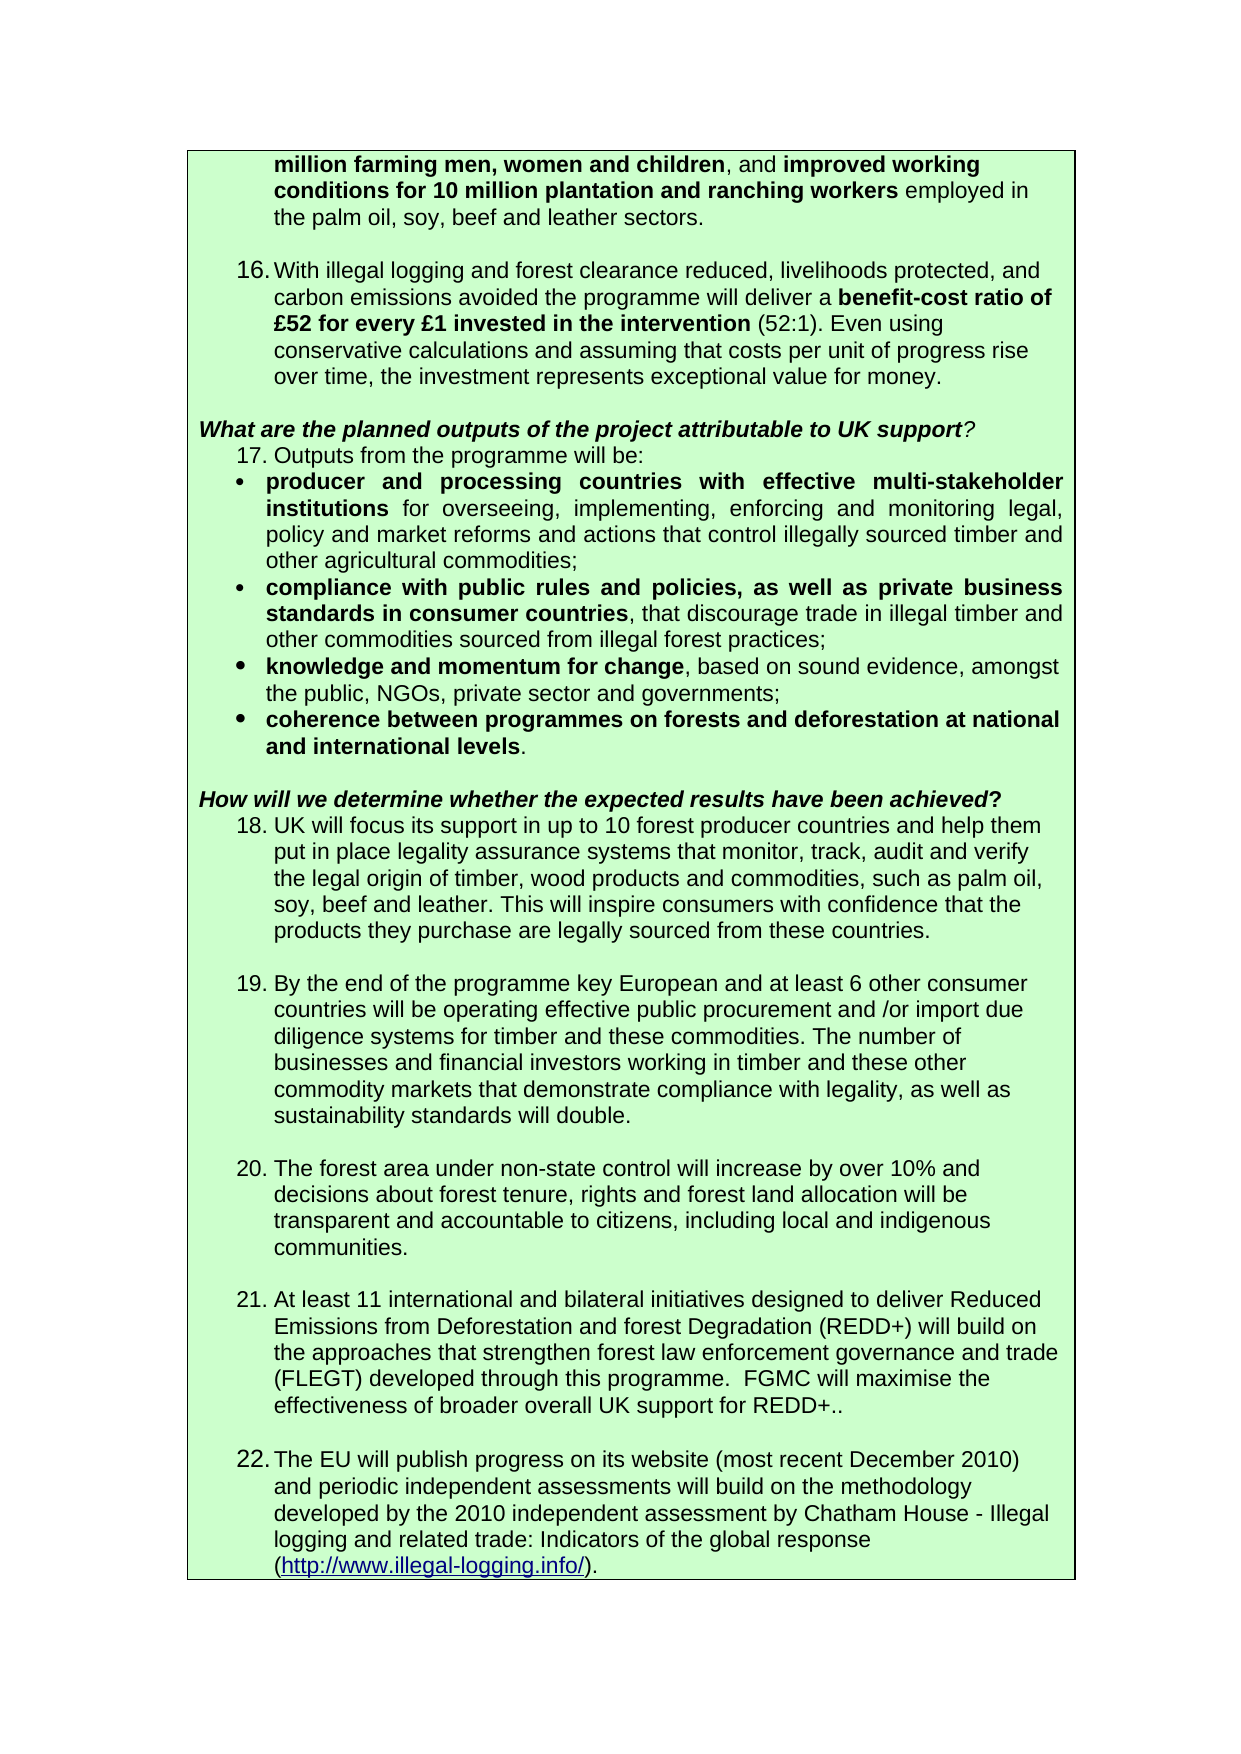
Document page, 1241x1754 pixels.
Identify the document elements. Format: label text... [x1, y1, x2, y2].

table_cell What will change as a result of our support? The ten-year programme will contribute to a global effort that will help protect up to 39 million hectares of forest over the next 25 years and contribute to the greater sustainability of food production. By reducing deforestation and degradation the programme will contribute to efforts that avoid emissions of up to 33 billion MT CO2e at the very low cost of under £2 a carbon tonne (the current European price being £13). Timber that is legally logged in accordance with national laws will increase forest taxes providing up to £13 billion of revenue to cash-strapped exchequers in developing countries. The programme will help protect the livelihoods of tens of millions of poor people dependent on forests for their livelihoods by reducing illegal logging. It will give them a greater say in what happens to their forests and reduce the likelihood of conflict over forest tenure. Clear and secure forest tenure can enable forest dependent communities to double their incomes. Similarly improved legislation, and monitoring of legal compliance with respect to other commodities, will lead to increases in incomes for 50 million farming men, women and children, and improved working conditions for 10 million plantation and ranching workers employed in the palm oil, soy, beef and leather sectors. With illegal logging and forest clearance reduced, livelihoods protected, and carbon emissions avoided the programme will deliver a benefit-cost ratio of £52 for every £1 invested in the intervention (52:1). Even using conservative calculations and assuming that costs per unit of progress rise over time, the investment represents exceptional value for money. What are the planned outputs of the project attributable to UK support? Outputs from the programme will be: producer and processing countries with effective multi-stakeholder institutions for overseeing, implementing, enforcing and monitoring legal, policy and market reforms and actions that control illegally sourced timber and other agricultural commodities; compliance with public rules and policies, as well as private business standards in consumer countries, that discourage trade in illegal timber and other commodities sourced from illegal forest practices; knowledge and momentum for change, based on sound evidence, amongst the public, NGOs, private sector and governments; coherence between programmes on forests and deforestation at national and international levels. How will we determine whether the expected results have been achieved? UK will focus its support in up to 10 forest producer countries and help them put in place legality assurance systems that monitor, track, audit and verify the legal origin of timber, wood products and commodities, such as palm oil, soy, beef and leather. This will inspire consumers with confidence that the products they purchase are legally sourced from these countries. By the end of the programme key European and at least 6 other consumer countries will be operating effective public procurement and /or import due diligence systems for timber and these commodities. The number of businesses and financial investors working in timber and these other commodity markets that demonstrate compliance with legality, as well as sustainability standards will double. The forest area under non-state control will increase by over 10% and decisions about forest tenure, rights and forest land allocation will be transparent and accountable to citizens, including local and indigenous communities. At least 11 international and bilateral initiatives designed to deliver Reduced Emissions from Deforestation and forest Degradation (REDD+) will build on the approaches that strengthen forest law enforcement governance and trade (FLEGT) developed through this programme. FGMC will maximise the effectiveness of broader overall UK support for REDD+.. The EU will publish progress on its website (most recent December 2010) and periodic independent assessments will build on the methodology developed by the 2010 independent assessment by Chatham House - Illegal logging and related trade: Indicators of the global response (http://www.illegal-logging.info/). [188, 151, 1074, 1579]
